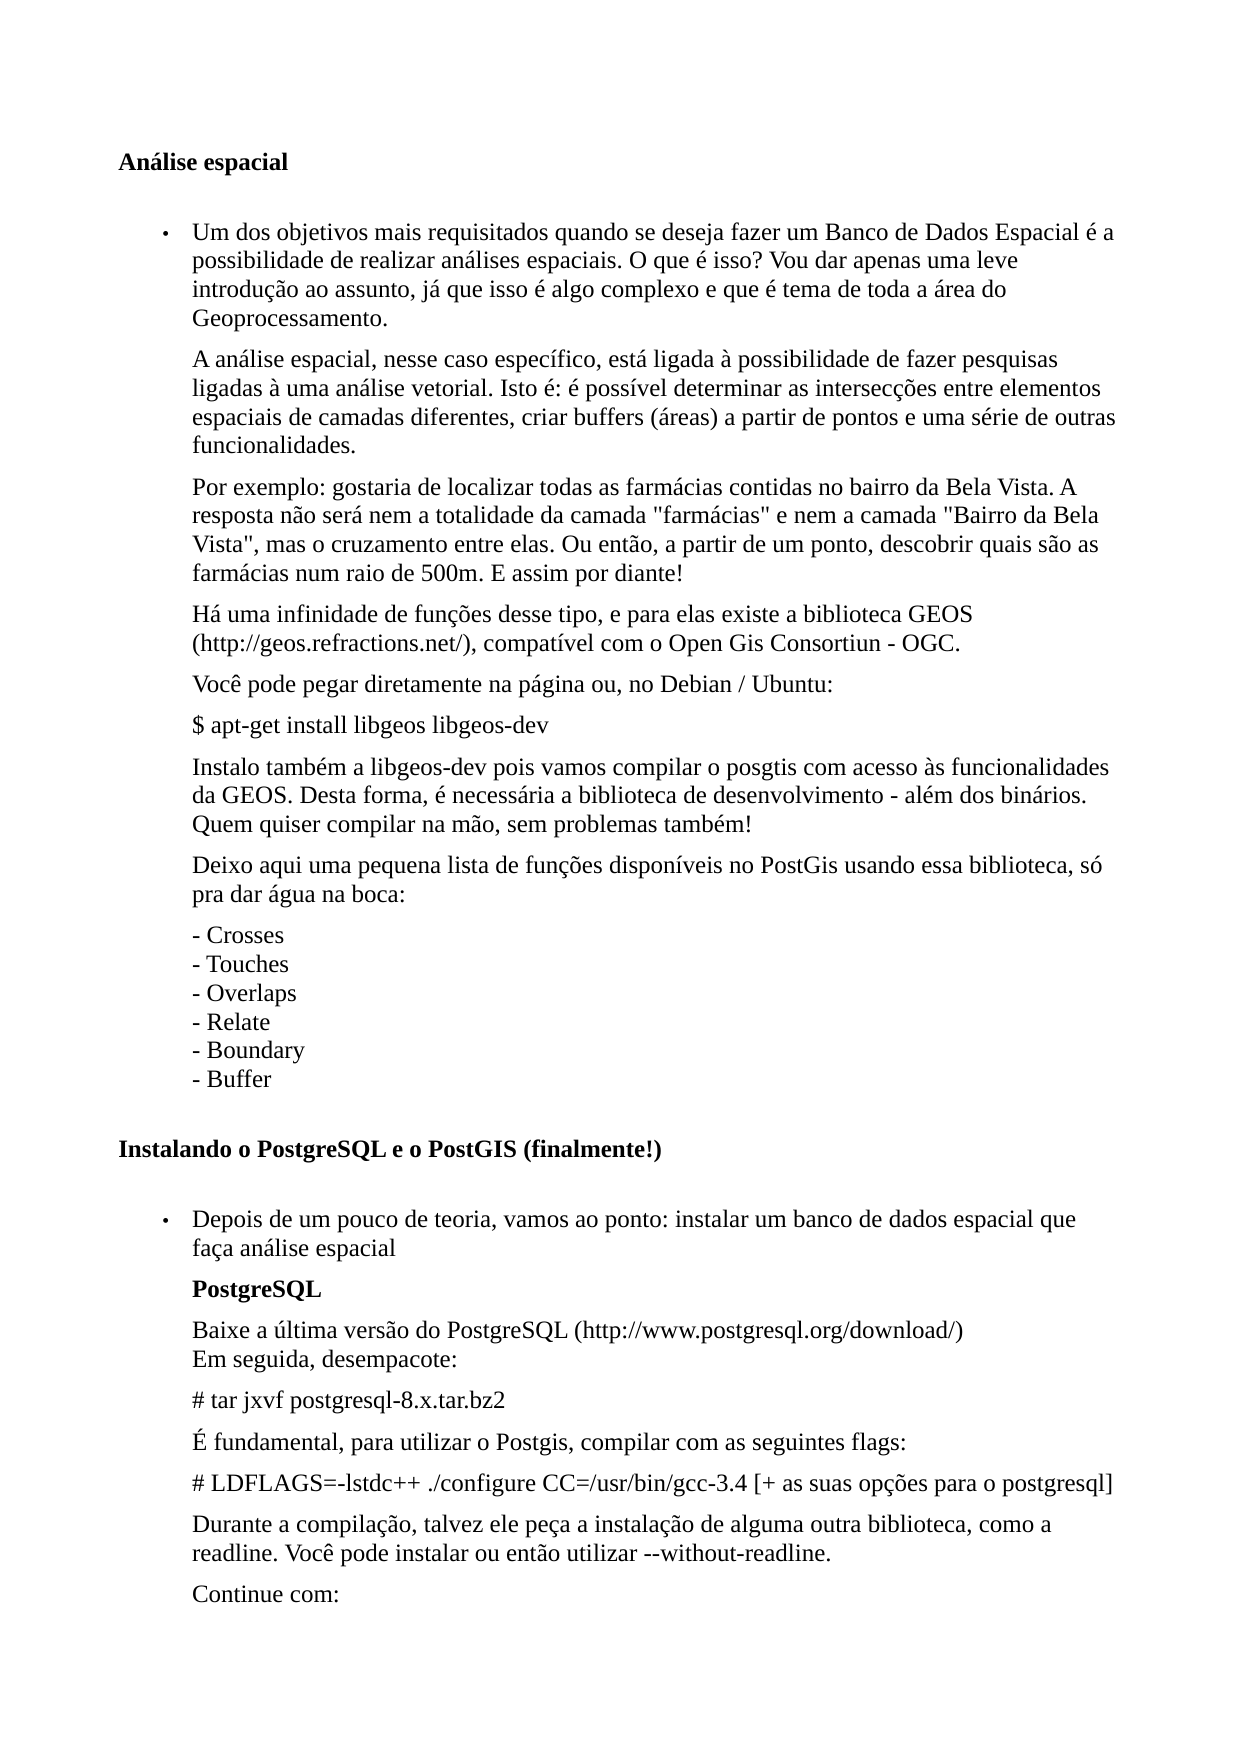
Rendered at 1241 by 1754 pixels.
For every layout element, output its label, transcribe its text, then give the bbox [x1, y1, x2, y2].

list Continue com: [162, 1579, 1122, 1608]
list Instalo também a libgeos-dev pois vamos compilar o posgtis com acesso às funcionalidades da GEOS. Desta forma, é necessária a biblioteca de desenvolvimento - além dos binários. Quem quiser compilar na mão, sem problemas também! [162, 752, 1122, 838]
list PostgreSQL [162, 1274, 1122, 1303]
text Instalando o PostgreSQL e o PostGIS (finalmente!) [118, 1134, 1122, 1163]
list Deixo aqui uma pequena lista de funções disponíveis no PostGis usando essa biblioteca, só pra dar água na boca: [162, 851, 1122, 908]
list Um dos objetivos mais requisitados quando se deseja fazer um Banco de Dados Espacial é a possibilidade de realizar análises espaciais. O que é isso? Vou dar apenas uma leve introdução ao assunto, já que isso é algo complexo e que é tema de toda a área do Geoprocessamento. [162, 217, 1122, 332]
list É fundamental, para utilizar o Postgis, compilar com as seguintes flags: [162, 1427, 1122, 1456]
list $ apt-get install libgeos libgeos-dev [162, 711, 1122, 739]
list Depois de um pouco de teoria, vamos ao ponto: instalar um banco de dados espacial que faça análise espacial [162, 1204, 1122, 1262]
list # tar jxvf postgresql-8.x.tar.bz2 [162, 1386, 1122, 1414]
text Análise espacial [118, 147, 1122, 176]
list # LDFLAGS=-lstdc++ ./configure CC=/usr/bin/gcc-3.4 [+ as suas opções para o postgresql] [162, 1468, 1122, 1497]
list A análise espacial, nesse caso específico, está ligada à possibilidade de fazer pesquisas ligadas à uma análise vetorial. Isto é: é possível determinar as intersecções entre elementos espaciais de camadas diferentes, criar buffers (áreas) a partir de pontos e uma série de outras funcionalidades. [162, 344, 1122, 459]
list Durante a compilação, talvez ele peça a instalação de alguma outra biblioteca, como a readline. Você pode instalar ou então utilizar --without-readline. [162, 1509, 1122, 1567]
list Por exemplo: gostaria de localizar todas as farmácias contidas no bairro da Bela Vista. A resposta não será nem a totalidade da camada "farmácias" e nem a camada "Bairro da Bela Vista", mas o cruzamento entre elas. Ou então, a partir de um ponto, descobrir quais são as farmácias num raio de 500m. E assim por diante! [162, 472, 1122, 587]
list Há uma infinidade de funções desse tipo, e para elas existe a biblioteca GEOS (http://geos.refractions.net/), compatível com o Open Gis Consortiun - OGC. [162, 599, 1122, 657]
list Baixe a última versão do PostgreSQL (http://www.postgresql.org/download/) Em seguida, desempacote: [162, 1316, 1122, 1373]
list - Crosses - Touches - Overlaps - Relate - Boundary - Buffer [162, 921, 1122, 1093]
list Você pode pegar diretamente na página ou, no Debian / Ubuntu: [162, 669, 1122, 698]
